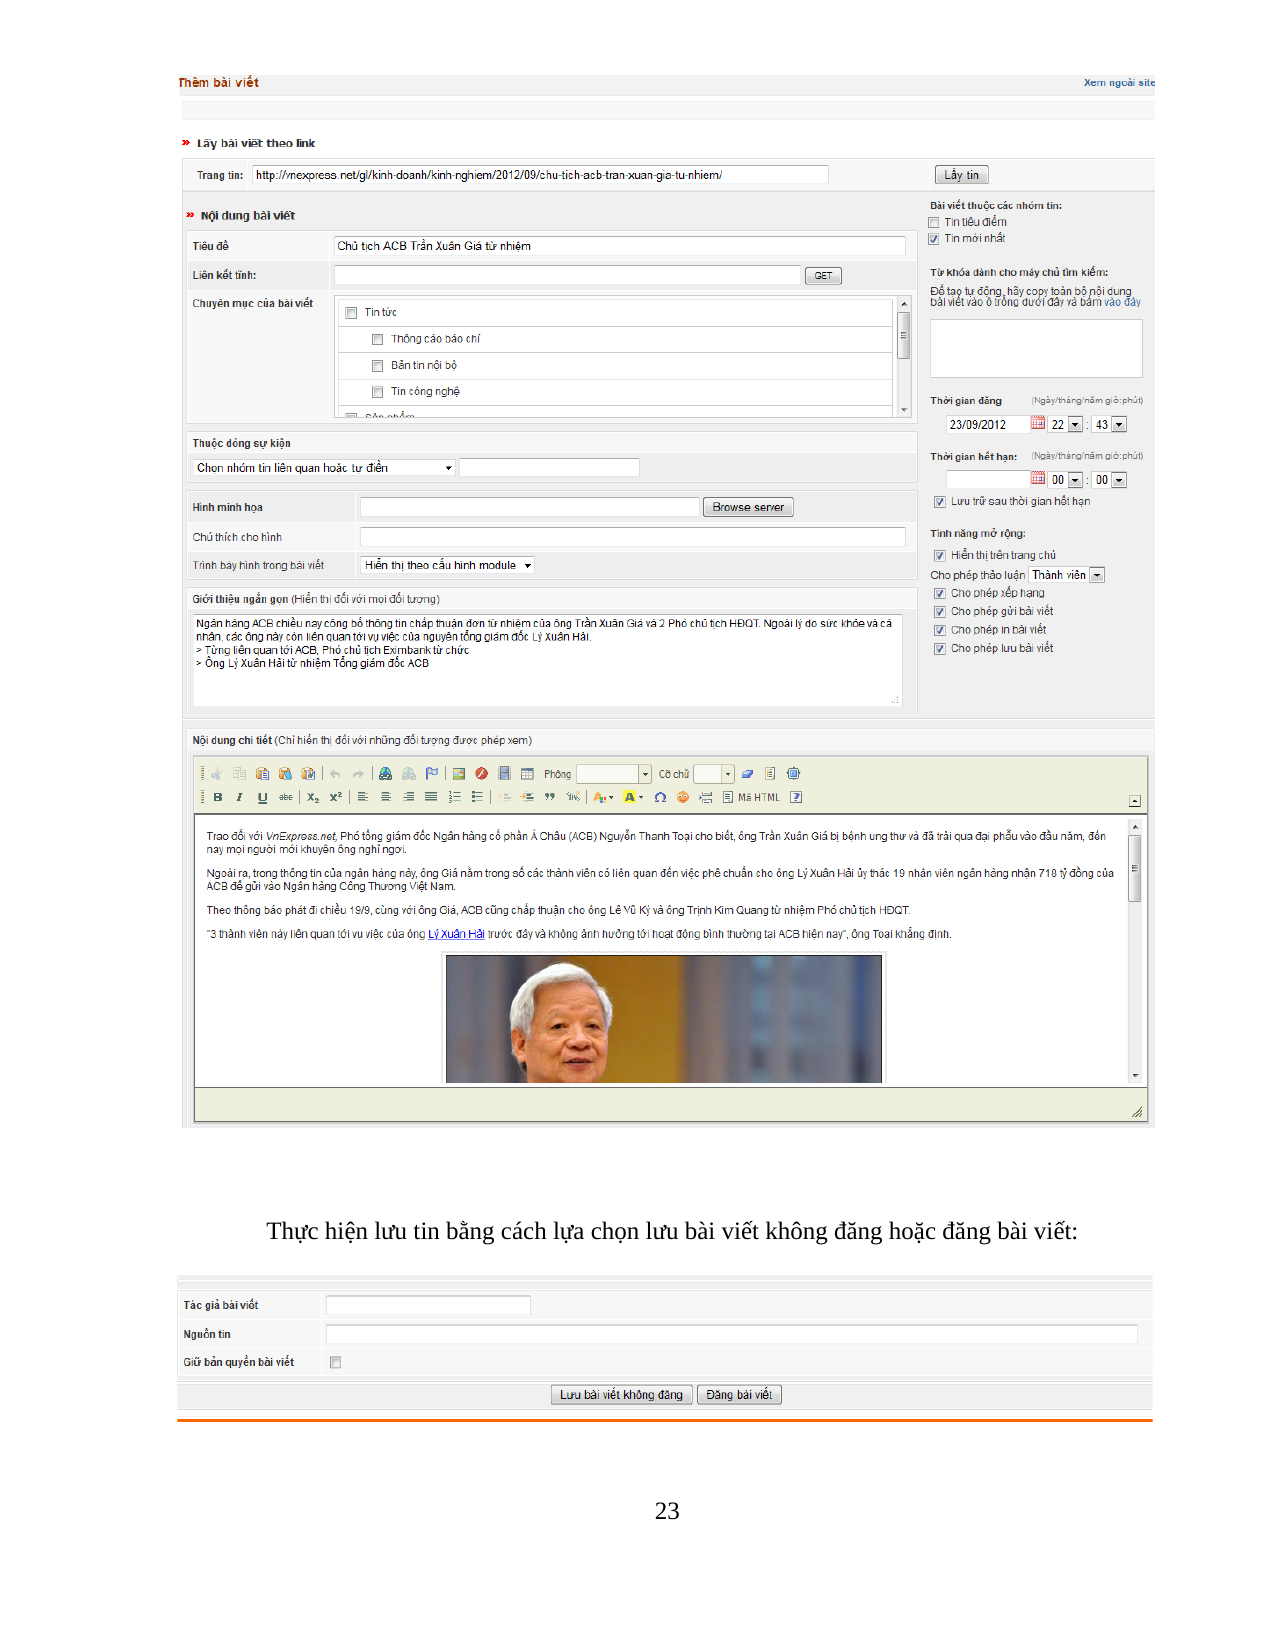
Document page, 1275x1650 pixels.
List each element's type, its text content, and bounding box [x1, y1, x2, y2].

text Thực hiện lưu tin bằng cách lựa chọn lưu bài viết không đăng hoặc đăng bài viết: [266, 1216, 1157, 1245]
